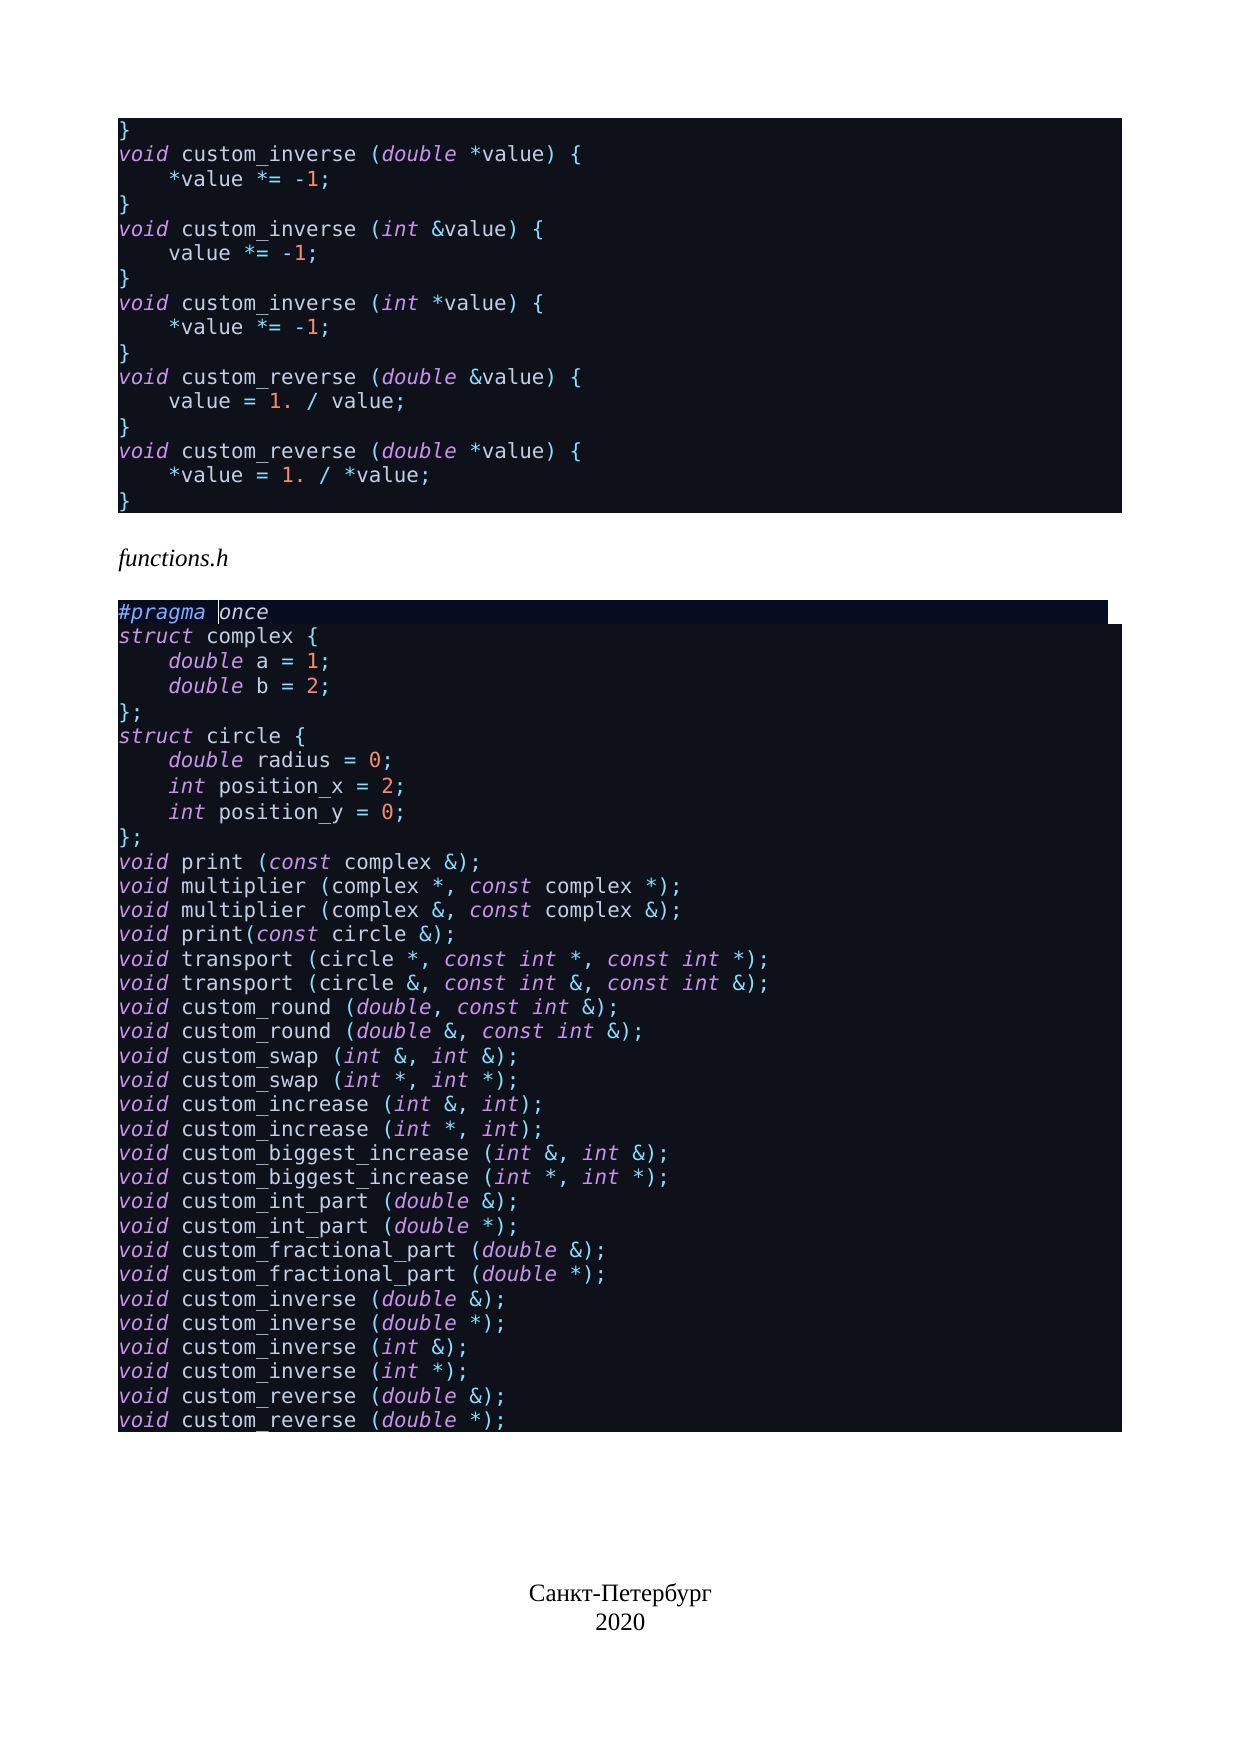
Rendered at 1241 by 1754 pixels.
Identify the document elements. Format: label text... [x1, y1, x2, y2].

text } [118, 118, 1122, 142]
text }; [118, 700, 1122, 724]
text void custom_biggest_increase (int &, int &); [118, 1141, 1122, 1165]
text #pragma once [118, 600, 1122, 624]
text double a = 1; [118, 649, 1122, 674]
text } [118, 489, 1122, 513]
text value = 1. / value; [118, 389, 1122, 415]
text void custom_inverse (double *value) { [118, 142, 1122, 167]
text void custom_int_part (double *); [118, 1214, 1122, 1238]
text void custom_biggest_increase (int *, int *); [118, 1165, 1122, 1189]
text void custom_swap (int &, int &); [118, 1044, 1122, 1068]
text void custom_reverse (double &); [118, 1384, 1122, 1408]
text void custom_inverse (int *value) { [118, 291, 1122, 315]
text void transport (circle &, const int &, const int &); [118, 971, 1122, 995]
text void custom_swap (int *, int *); [118, 1068, 1122, 1092]
text void custom_round (double, const int &); [118, 995, 1122, 1019]
text value *= -1; [118, 241, 1122, 266]
text void custom_inverse (int &); [118, 1335, 1122, 1359]
text void custom_inverse (int &value) { [118, 217, 1122, 241]
text void multiplier (complex *, const complex *); [118, 874, 1122, 898]
text struct complex { [118, 624, 1122, 649]
text functions.h [118, 543, 1122, 571]
text void transport (circle *, const int *, const int *); [118, 947, 1122, 971]
text void custom_int_part (double &); [118, 1189, 1122, 1214]
text void multiplier (complex &, const complex &); [118, 898, 1122, 922]
text void custom_reverse (double *); [118, 1408, 1122, 1432]
text int position_x = 2; [118, 774, 1122, 800]
text void custom_inverse (double &); [118, 1287, 1122, 1311]
text void custom_reverse (double &value) { [118, 365, 1122, 389]
text void custom_increase (int &, int); [118, 1092, 1122, 1117]
text } [118, 415, 1122, 439]
text void print (const complex &); [118, 850, 1122, 874]
text } [118, 341, 1122, 365]
text }; [118, 825, 1122, 850]
text } [118, 266, 1122, 291]
text void custom_round (double &, const int &); [118, 1019, 1122, 1044]
text } [118, 192, 1122, 217]
text void print(const circle &); [118, 922, 1122, 947]
text *value *= -1; [118, 167, 1122, 192]
text void custom_reverse (double *value) { [118, 439, 1122, 463]
text void custom_fractional_part (double &); [118, 1238, 1122, 1262]
text int position_y = 0; [118, 800, 1122, 825]
text *value = 1. / *value; [118, 463, 1122, 489]
text void custom_increase (int *, int); [118, 1117, 1122, 1141]
text void custom_inverse (double *); [118, 1311, 1122, 1335]
text void custom_fractional_part (double *); [118, 1262, 1122, 1287]
text void custom_inverse (int *); [118, 1359, 1122, 1384]
text *value *= -1; [118, 315, 1122, 341]
text double radius = 0; [118, 748, 1122, 774]
text double b = 2; [118, 674, 1122, 700]
text struct circle { [118, 724, 1122, 748]
